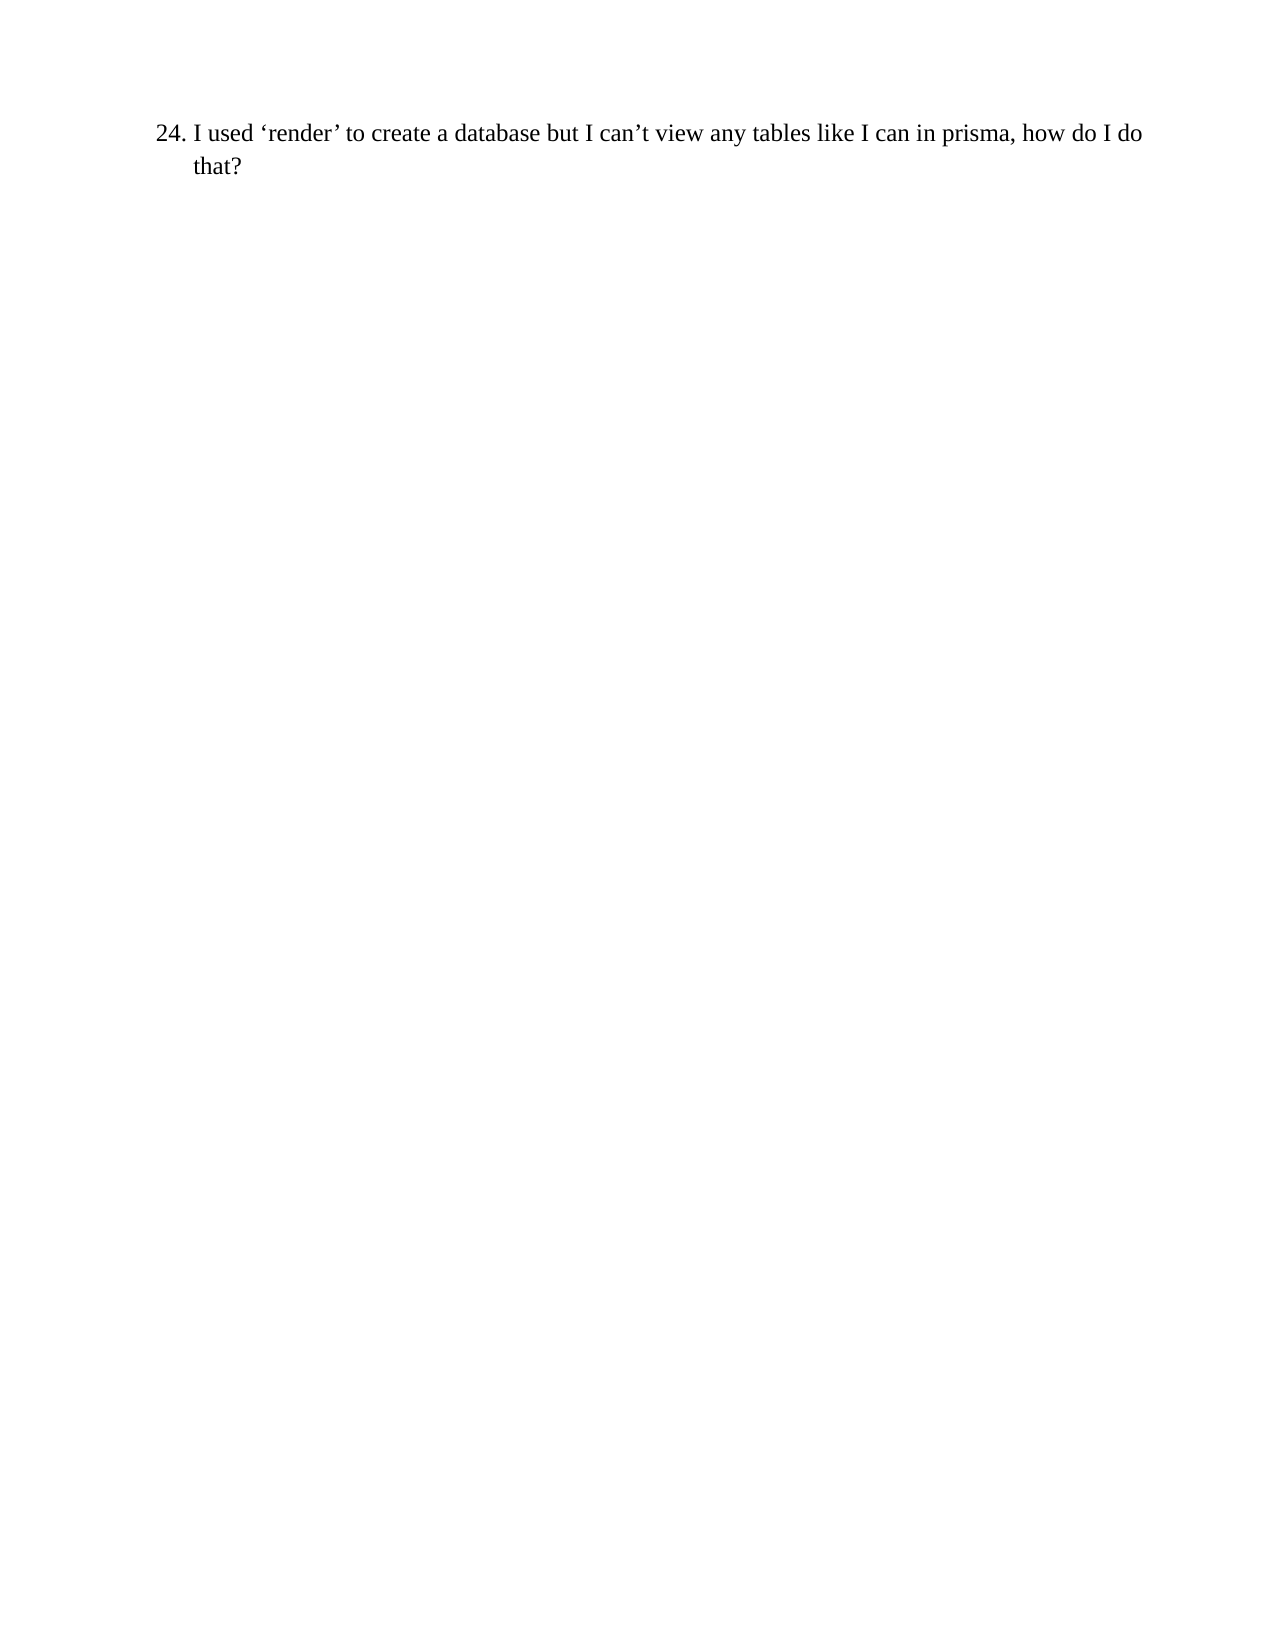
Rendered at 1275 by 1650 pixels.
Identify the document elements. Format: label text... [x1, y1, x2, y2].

list I used ‘render’ to create a database but I can’t view any tables like I can in prisma, how do I do that? [156, 118, 1157, 180]
